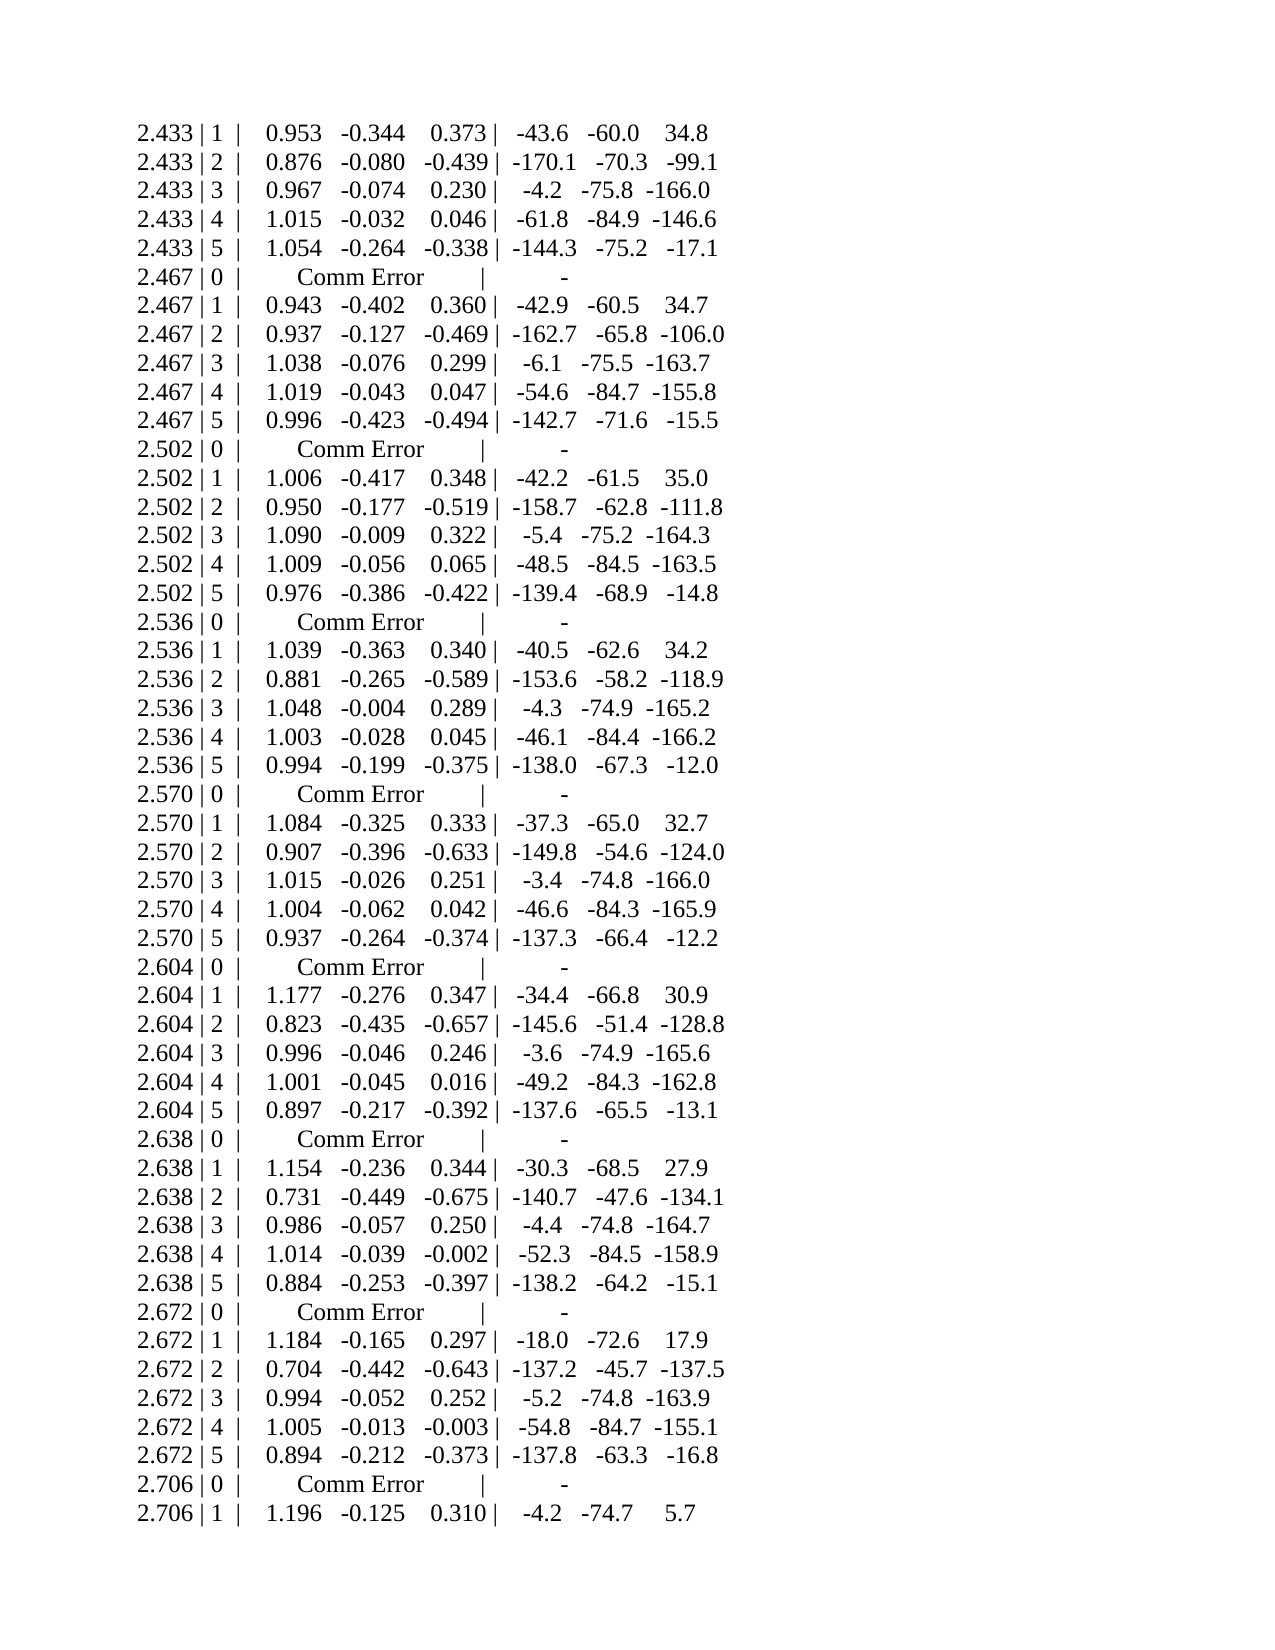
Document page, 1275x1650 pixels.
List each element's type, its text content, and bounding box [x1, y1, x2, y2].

text 2.536 | 1 | 1.039 -0.363 0.340 | -40.5 -62.6 34.2 [118, 636, 1157, 664]
text 2.570 | 4 | 1.004 -0.062 0.042 | -46.6 -84.3 -165.9 [118, 894, 1157, 923]
text 2.536 | 5 | 0.994 -0.199 -0.375 | -138.0 -67.3 -12.0 [118, 751, 1157, 779]
text 2.502 | 3 | 1.090 -0.009 0.322 | -5.4 -75.2 -164.3 [118, 521, 1157, 549]
text 2.638 | 5 | 0.884 -0.253 -0.397 | -138.2 -64.2 -15.1 [118, 1268, 1157, 1297]
text 2.433 | 2 | 0.876 -0.080 -0.439 | -170.1 -70.3 -99.1 [118, 147, 1157, 176]
text 2.502 | 5 | 0.976 -0.386 -0.422 | -139.4 -68.9 -14.8 [118, 578, 1157, 607]
text 2.467 | 5 | 0.996 -0.423 -0.494 | -142.7 -71.6 -15.5 [118, 406, 1157, 434]
text 2.502 | 4 | 1.009 -0.056 0.065 | -48.5 -84.5 -163.5 [118, 549, 1157, 578]
text 2.570 | 0 | Comm Error | - [118, 779, 1157, 808]
text 2.604 | 4 | 1.001 -0.045 0.016 | -49.2 -84.3 -162.8 [118, 1067, 1157, 1096]
text 2.467 | 2 | 0.937 -0.127 -0.469 | -162.7 -65.8 -106.0 [118, 319, 1157, 348]
text 2.672 | 2 | 0.704 -0.442 -0.643 | -137.2 -45.7 -137.5 [118, 1354, 1157, 1383]
text 2.638 | 2 | 0.731 -0.449 -0.675 | -140.7 -47.6 -134.1 [118, 1182, 1157, 1211]
text 2.672 | 5 | 0.894 -0.212 -0.373 | -137.8 -63.3 -16.8 [118, 1441, 1157, 1469]
text 2.604 | 3 | 0.996 -0.046 0.246 | -3.6 -74.9 -165.6 [118, 1038, 1157, 1067]
text 2.604 | 1 | 1.177 -0.276 0.347 | -34.4 -66.8 30.9 [118, 981, 1157, 1009]
text 2.536 | 3 | 1.048 -0.004 0.289 | -4.3 -74.9 -165.2 [118, 693, 1157, 722]
text 2.433 | 3 | 0.967 -0.074 0.230 | -4.2 -75.8 -166.0 [118, 176, 1157, 204]
text 2.570 | 3 | 1.015 -0.026 0.251 | -3.4 -74.8 -166.0 [118, 866, 1157, 894]
text 2.502 | 0 | Comm Error | - [118, 434, 1157, 463]
text 2.638 | 1 | 1.154 -0.236 0.344 | -30.3 -68.5 27.9 [118, 1153, 1157, 1182]
text 2.672 | 3 | 0.994 -0.052 0.252 | -5.2 -74.8 -163.9 [118, 1383, 1157, 1412]
text 2.638 | 3 | 0.986 -0.057 0.250 | -4.4 -74.8 -164.7 [118, 1211, 1157, 1239]
text 2.570 | 5 | 0.937 -0.264 -0.374 | -137.3 -66.4 -12.2 [118, 923, 1157, 952]
text 2.433 | 5 | 1.054 -0.264 -0.338 | -144.3 -75.2 -17.1 [118, 233, 1157, 262]
text 2.433 | 1 | 0.953 -0.344 0.373 | -43.6 -60.0 34.8 [118, 118, 1157, 147]
text 2.706 | 0 | Comm Error | - [118, 1469, 1157, 1498]
text 2.570 | 1 | 1.084 -0.325 0.333 | -37.3 -65.0 32.7 [118, 808, 1157, 837]
text 2.536 | 4 | 1.003 -0.028 0.045 | -46.1 -84.4 -166.2 [118, 722, 1157, 751]
text 2.536 | 0 | Comm Error | - [118, 607, 1157, 636]
text 2.433 | 4 | 1.015 -0.032 0.046 | -61.8 -84.9 -146.6 [118, 204, 1157, 233]
text 2.672 | 4 | 1.005 -0.013 -0.003 | -54.8 -84.7 -155.1 [118, 1412, 1157, 1441]
text 2.638 | 0 | Comm Error | - [118, 1124, 1157, 1153]
text 2.467 | 1 | 0.943 -0.402 0.360 | -42.9 -60.5 34.7 [118, 291, 1157, 319]
text 2.604 | 5 | 0.897 -0.217 -0.392 | -137.6 -65.5 -13.1 [118, 1096, 1157, 1124]
text 2.638 | 4 | 1.014 -0.039 -0.002 | -52.3 -84.5 -158.9 [118, 1239, 1157, 1268]
text 2.604 | 2 | 0.823 -0.435 -0.657 | -145.6 -51.4 -128.8 [118, 1009, 1157, 1038]
text 2.536 | 2 | 0.881 -0.265 -0.589 | -153.6 -58.2 -118.9 [118, 664, 1157, 693]
text 2.706 | 1 | 1.196 -0.125 0.310 | -4.2 -74.7 5.7 [118, 1498, 1157, 1527]
text 2.672 | 1 | 1.184 -0.165 0.297 | -18.0 -72.6 17.9 [118, 1326, 1157, 1354]
text 2.502 | 1 | 1.006 -0.417 0.348 | -42.2 -61.5 35.0 [118, 463, 1157, 492]
text 2.467 | 4 | 1.019 -0.043 0.047 | -54.6 -84.7 -155.8 [118, 377, 1157, 406]
text 2.604 | 0 | Comm Error | - [118, 952, 1157, 981]
text 2.467 | 3 | 1.038 -0.076 0.299 | -6.1 -75.5 -163.7 [118, 348, 1157, 377]
text 2.467 | 0 | Comm Error | - [118, 262, 1157, 291]
text 2.570 | 2 | 0.907 -0.396 -0.633 | -149.8 -54.6 -124.0 [118, 837, 1157, 866]
text 2.672 | 0 | Comm Error | - [118, 1297, 1157, 1326]
text 2.502 | 2 | 0.950 -0.177 -0.519 | -158.7 -62.8 -111.8 [118, 492, 1157, 521]
